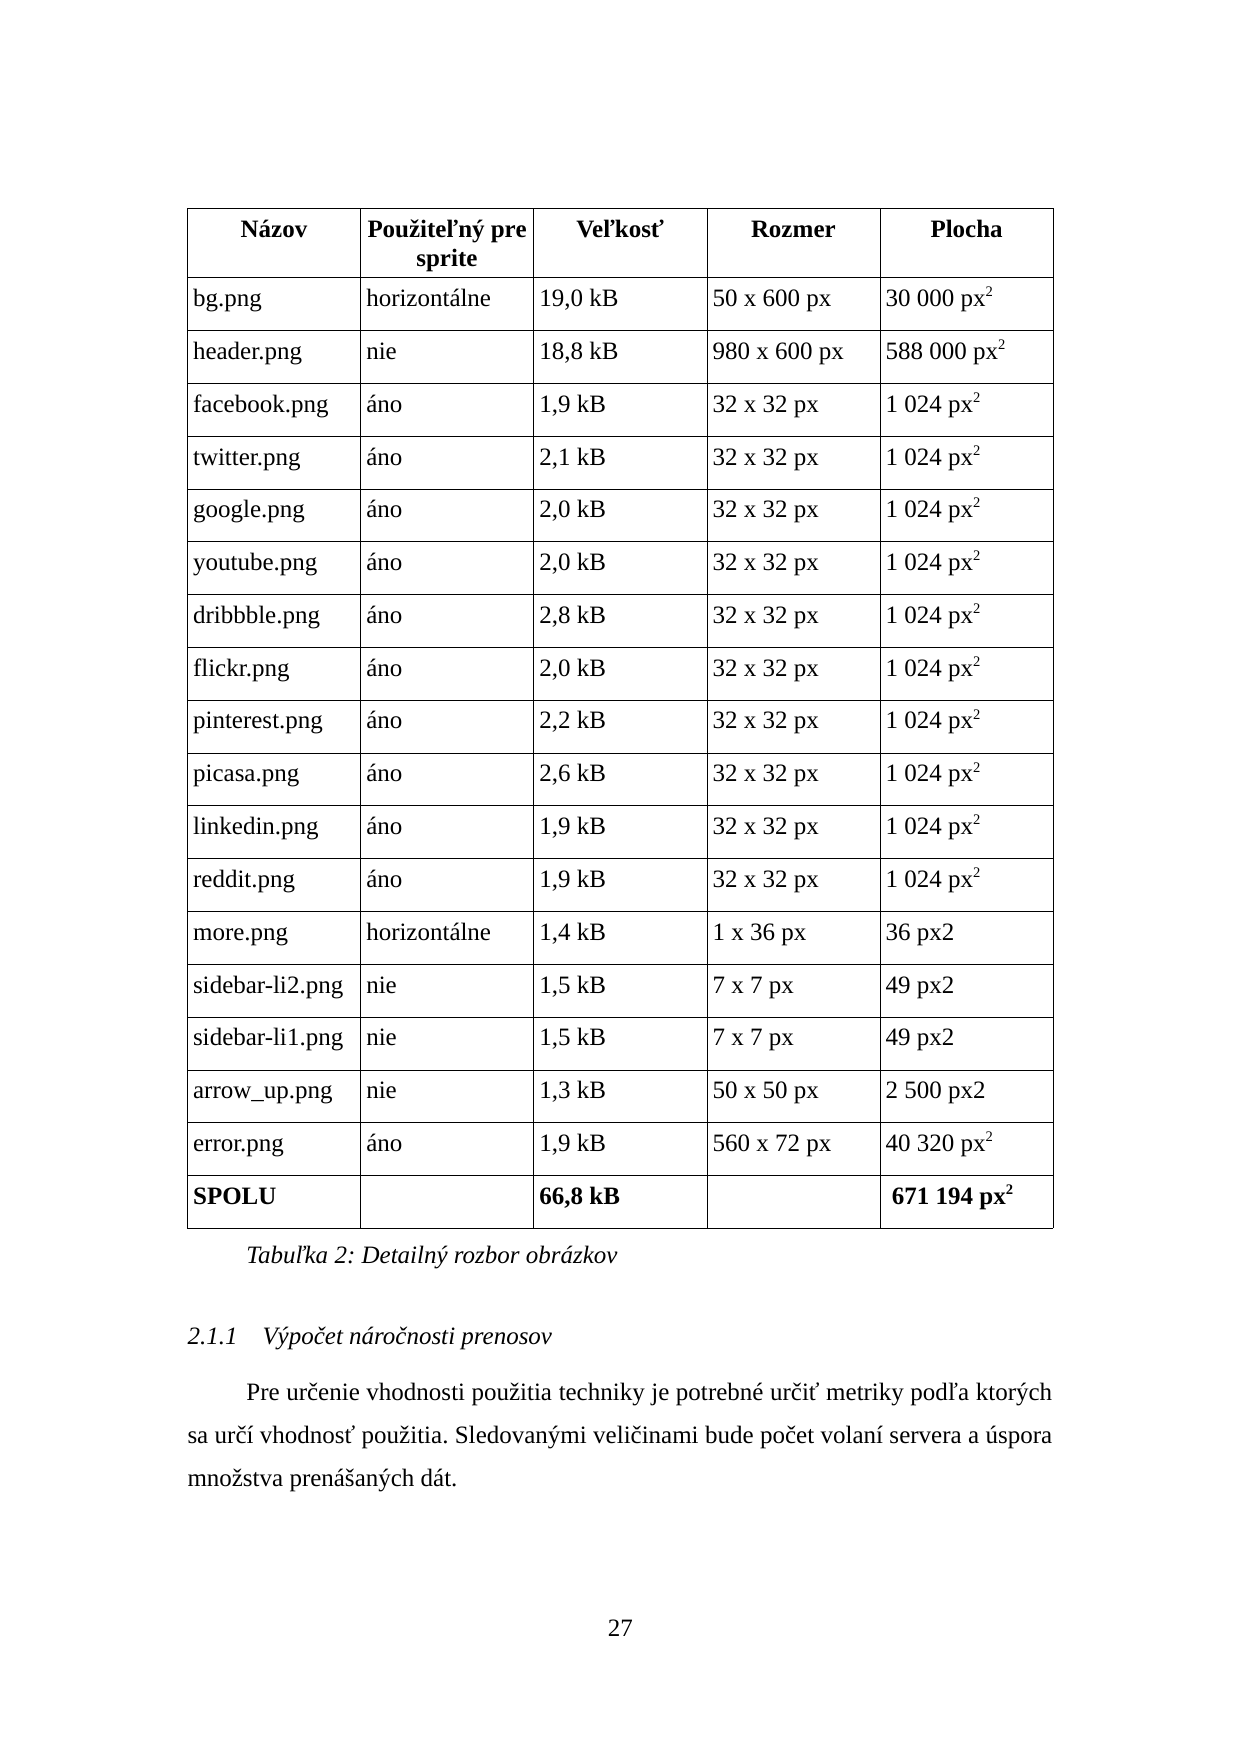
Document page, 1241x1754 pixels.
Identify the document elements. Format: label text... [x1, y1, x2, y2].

table_cell 32 x 32 px [708, 754, 880, 805]
table_cell 1,5 kB [534, 965, 707, 1017]
table_header Názov [188, 209, 360, 277]
table_cell 980 x 600 px [708, 331, 880, 383]
table_cell 1 024 px2 [881, 648, 1053, 700]
table_cell nie [361, 1018, 533, 1069]
table_cell facebook.png [188, 384, 360, 436]
table_cell nie [361, 965, 533, 1017]
table_header Veľkosť [534, 209, 707, 277]
table_cell [361, 1176, 533, 1228]
table_cell [708, 1176, 880, 1228]
table_cell 1,9 kB [534, 1123, 707, 1175]
table_cell horizontálne [361, 912, 533, 964]
table_cell 66,8 kB [534, 1176, 707, 1228]
table_cell 2,0 kB [534, 542, 707, 594]
table_cell 560 x 72 px [708, 1123, 880, 1175]
table_cell 2,8 kB [534, 595, 707, 647]
table_cell picasa.png [188, 754, 360, 805]
table_cell 1 024 px2 [881, 542, 1053, 594]
table_cell header.png [188, 331, 360, 383]
table_cell 1 024 px2 [881, 754, 1053, 805]
table_cell áno [361, 437, 533, 488]
table_cell 50 x 50 px [708, 1071, 880, 1122]
table_cell 32 x 32 px [708, 701, 880, 753]
table_cell 2 500 px2 [881, 1071, 1053, 1122]
table_cell 7 x 7 px [708, 1018, 880, 1069]
table_cell 2,1 kB [534, 437, 707, 488]
table_cell twitter.png [188, 437, 360, 488]
table_header Plocha [881, 209, 1053, 277]
table_cell horizontálne [361, 278, 533, 330]
table_cell bg.png [188, 278, 360, 330]
table_cell áno [361, 542, 533, 594]
text Tabuľka 2: Detailný rozbor obrázkov [187, 1241, 1053, 1269]
table_cell 32 x 32 px [708, 806, 880, 858]
table_cell 40 320 px2 [881, 1123, 1053, 1175]
table_cell dribbble.png [188, 595, 360, 647]
table_cell google.png [188, 490, 360, 541]
table_cell SPOLU [188, 1176, 360, 1228]
table_cell 49 px2 [881, 965, 1053, 1017]
table_cell áno [361, 490, 533, 541]
table_cell 32 x 32 px [708, 490, 880, 541]
table_cell 1 024 px2 [881, 490, 1053, 541]
table_cell pinterest.png [188, 701, 360, 753]
table_header Rozmer [708, 209, 880, 277]
table_cell 1 024 px2 [881, 437, 1053, 488]
table_cell 1 024 px2 [881, 595, 1053, 647]
subtitle Výpočet náročnosti prenosov [187, 1321, 1053, 1350]
table_cell 7 x 7 px [708, 965, 880, 1017]
table_cell 49 px2 [881, 1018, 1053, 1069]
table_cell 2,2 kB [534, 701, 707, 753]
table_cell 32 x 32 px [708, 542, 880, 594]
table_cell reddit.png [188, 859, 360, 911]
table_cell áno [361, 384, 533, 436]
table_cell 1,9 kB [534, 806, 707, 858]
table_cell áno [361, 806, 533, 858]
table_cell áno [361, 648, 533, 700]
table_cell 671 194 px2 [881, 1176, 1053, 1228]
table_cell 1 024 px2 [881, 806, 1053, 858]
table_cell arrow_up.png [188, 1071, 360, 1122]
table_cell 1 x 36 px [708, 912, 880, 964]
table_cell áno [361, 754, 533, 805]
table_cell more.png [188, 912, 360, 964]
table_cell 1 024 px2 [881, 384, 1053, 436]
table_cell flickr.png [188, 648, 360, 700]
table_cell 1,9 kB [534, 384, 707, 436]
table_cell sidebar-li2.png [188, 965, 360, 1017]
table_cell nie [361, 1071, 533, 1122]
table_cell 1,5 kB [534, 1018, 707, 1069]
table_cell error.png [188, 1123, 360, 1175]
table_cell 1,9 kB [534, 859, 707, 911]
table_cell 19,0 kB [534, 278, 707, 330]
table_cell 32 x 32 px [708, 859, 880, 911]
table_cell 32 x 32 px [708, 648, 880, 700]
table_cell 1,3 kB [534, 1071, 707, 1122]
table_cell 2,6 kB [534, 754, 707, 805]
table_cell áno [361, 595, 533, 647]
table_cell 2,0 kB [534, 648, 707, 700]
table_cell 30 000 px2 [881, 278, 1053, 330]
table_cell 32 x 32 px [708, 384, 880, 436]
table_cell áno [361, 701, 533, 753]
table_cell áno [361, 859, 533, 911]
table_header Použiteľný pre sprite [361, 209, 533, 277]
table_cell 2,0 kB [534, 490, 707, 541]
table_cell áno [361, 1123, 533, 1175]
table_cell 32 x 32 px [708, 437, 880, 488]
table_cell 36 px2 [881, 912, 1053, 964]
table_cell 32 x 32 px [708, 595, 880, 647]
table_cell 1 024 px2 [881, 701, 1053, 753]
table_cell 50 x 600 px [708, 278, 880, 330]
table_cell linkedin.png [188, 806, 360, 858]
text Pre určenie vhodnosti použitia techniky je potrebné určiť metriky podľa ktorých sa určí vhodnosť použitia. Sledovanými veličinami bude počet volaní servera a úspora množstva prenášaných dát. [187, 1377, 1053, 1492]
table_cell 1,4 kB [534, 912, 707, 964]
table_cell sidebar-li1.png [188, 1018, 360, 1069]
table_cell youtube.png [188, 542, 360, 594]
table_cell 18,8 kB [534, 331, 707, 383]
table_cell 1 024 px2 [881, 859, 1053, 911]
table_cell nie [361, 331, 533, 383]
table_cell 588 000 px2 [881, 331, 1053, 383]
